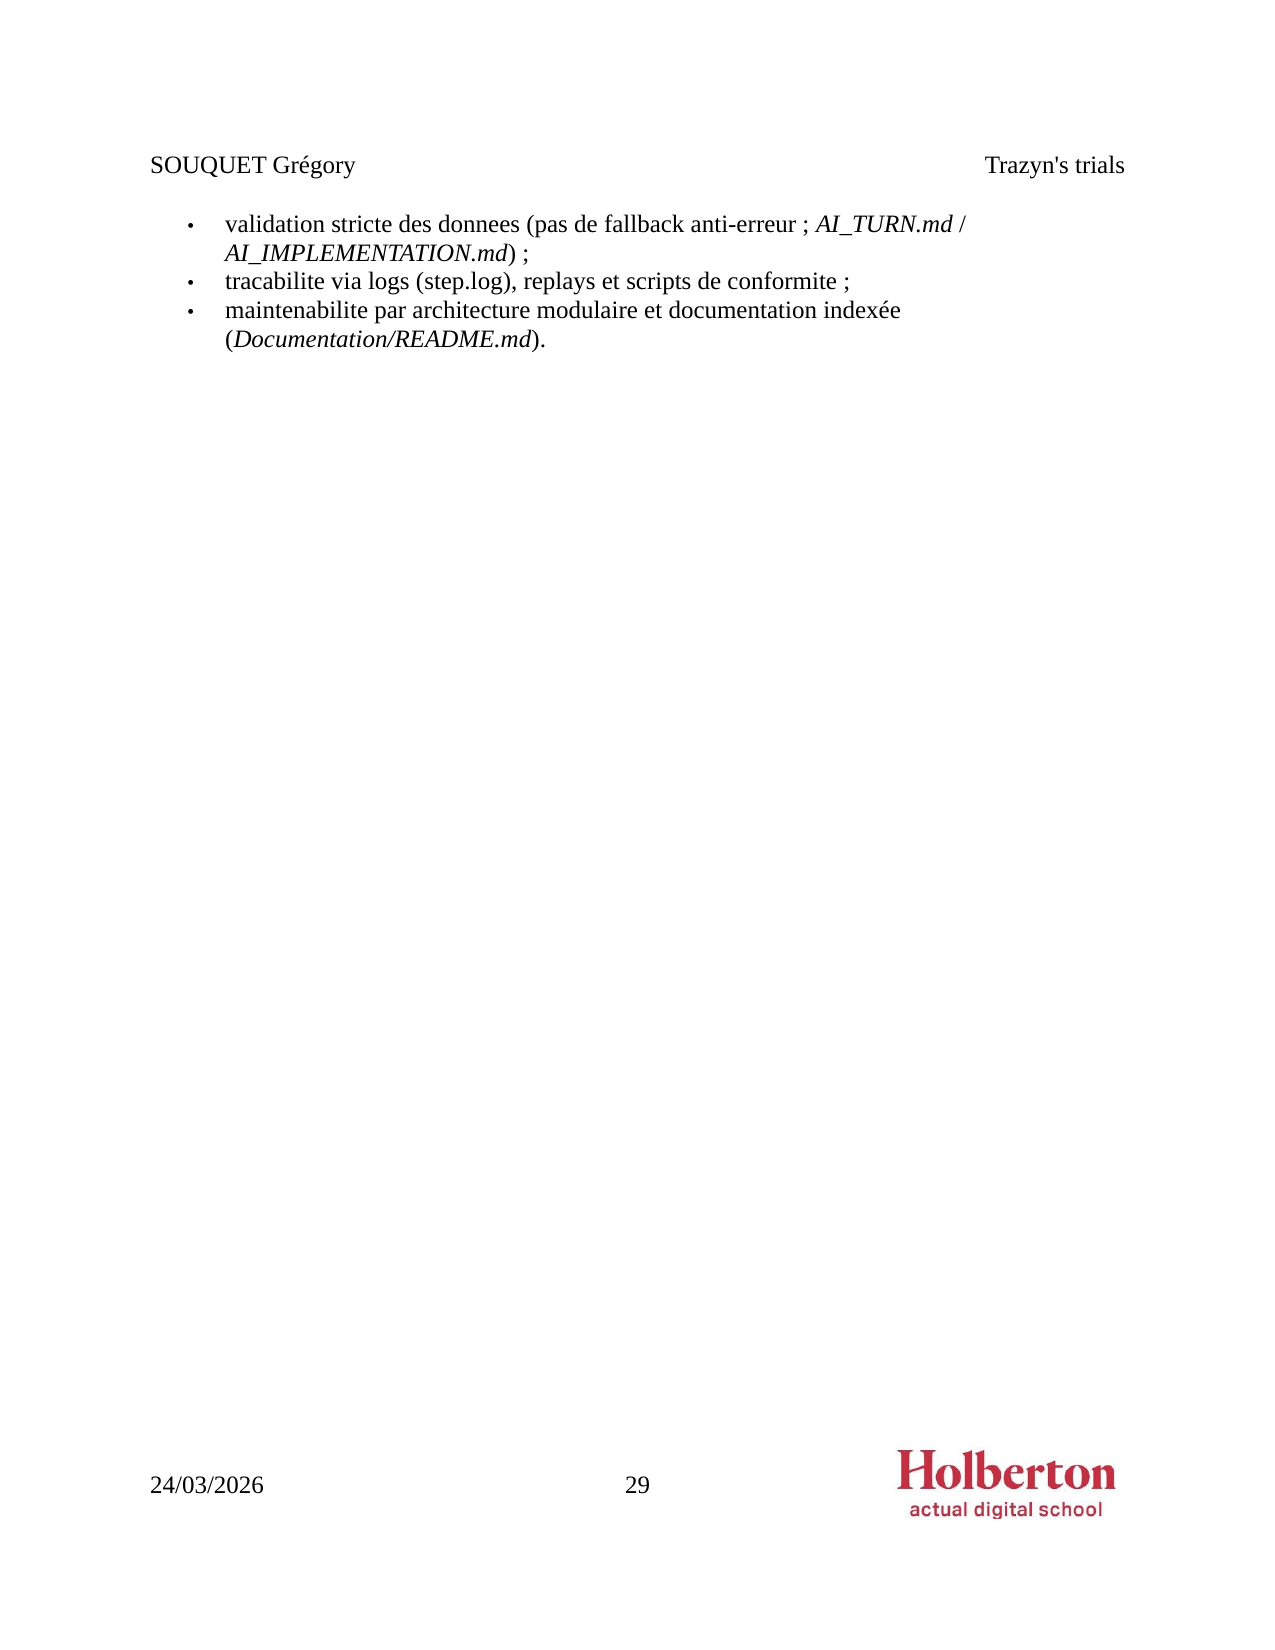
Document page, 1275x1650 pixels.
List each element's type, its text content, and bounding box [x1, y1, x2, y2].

list validation stricte des donnees (pas de fallback anti-erreur ; AI_TURN.md / AI_IMPLEMENTATION.md) ; [187, 209, 1125, 266]
list tracabilite via logs (step.log), replays et scripts de conformite ; [187, 266, 1125, 295]
picture [886, 1447, 1117, 1519]
list maintenabilite par architecture modulaire et documentation indexée (Documentation/README.md). [187, 295, 1125, 353]
